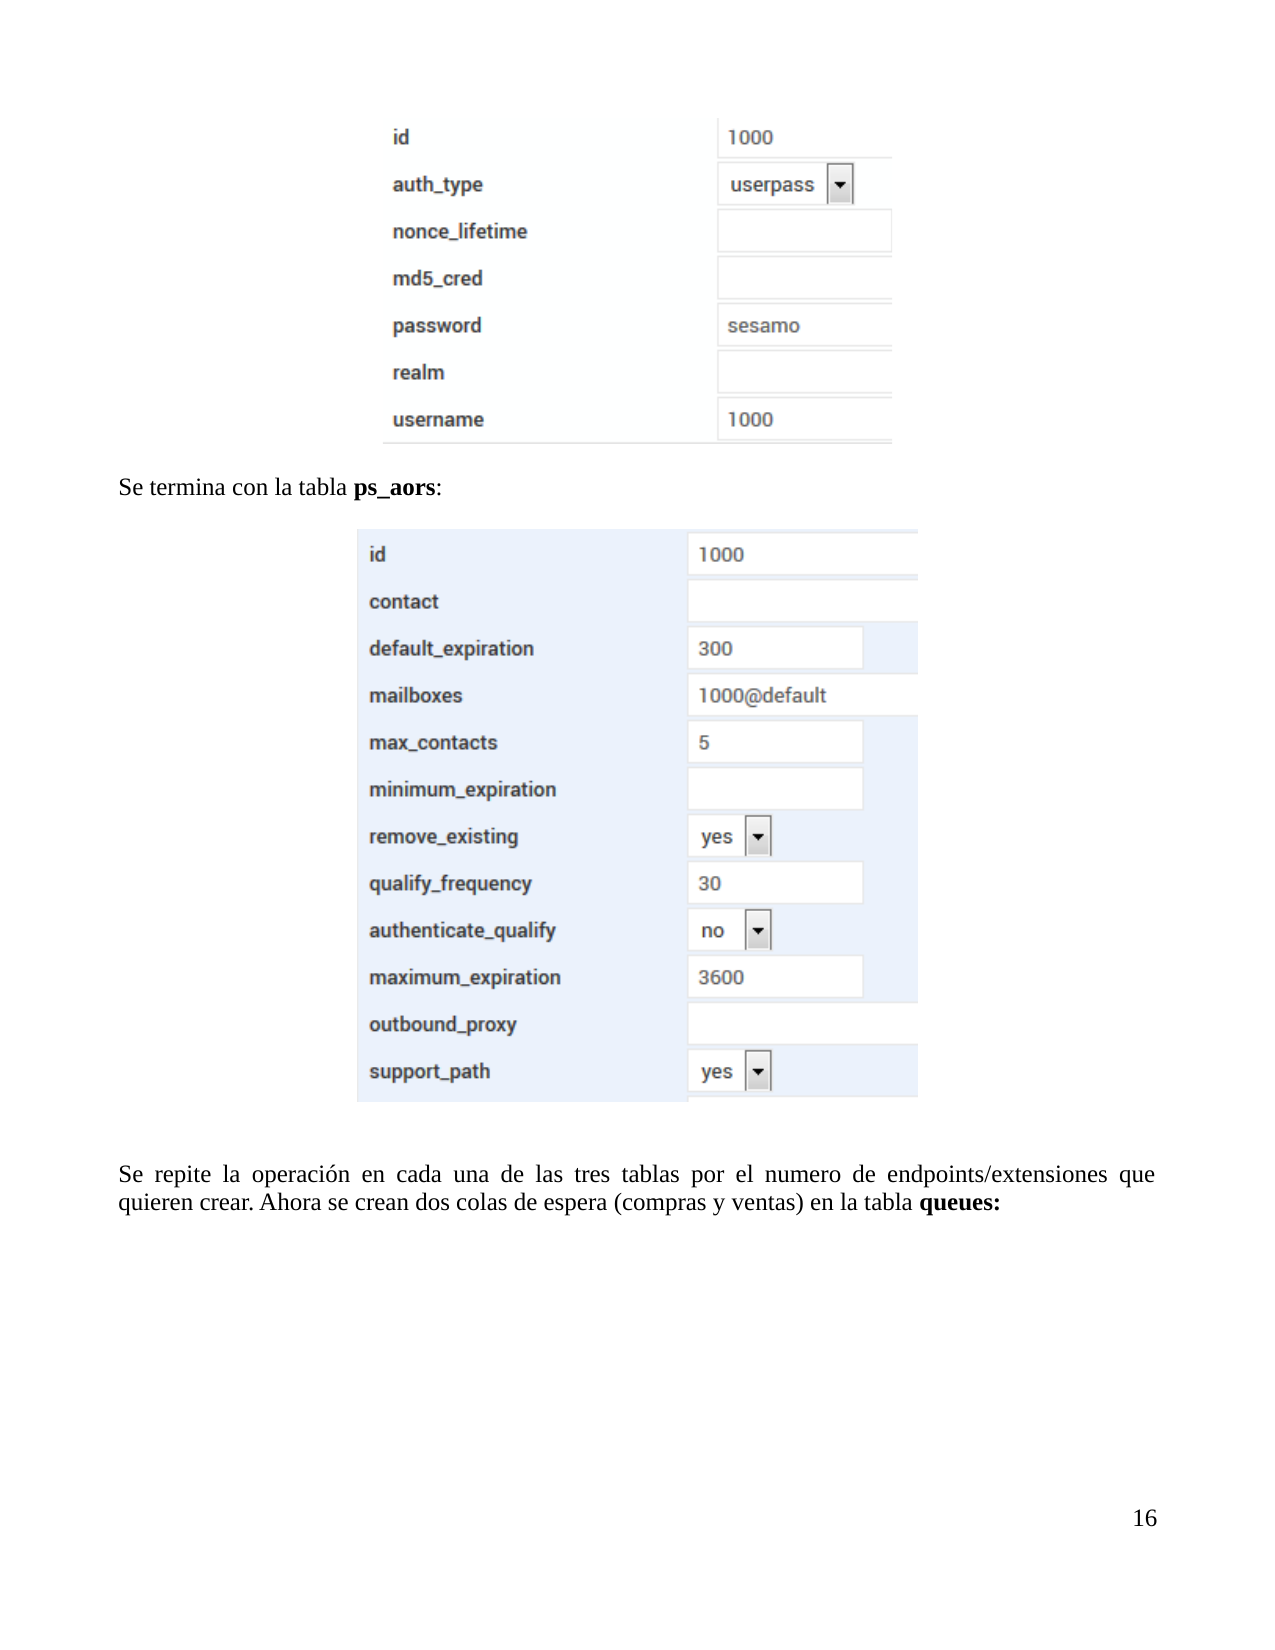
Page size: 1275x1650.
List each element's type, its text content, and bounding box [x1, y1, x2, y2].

text Se repite la operación en cada una de las tres tablas por el numero de endpoints/extensiones que quieren crear. Ahora se crean dos colas de espera (compras y ventas) en la tabla queues: [118, 1159, 1157, 1216]
text Se termina con la tabla ps_aors: [118, 472, 1157, 501]
picture [382, 118, 893, 444]
picture [357, 529, 918, 1102]
